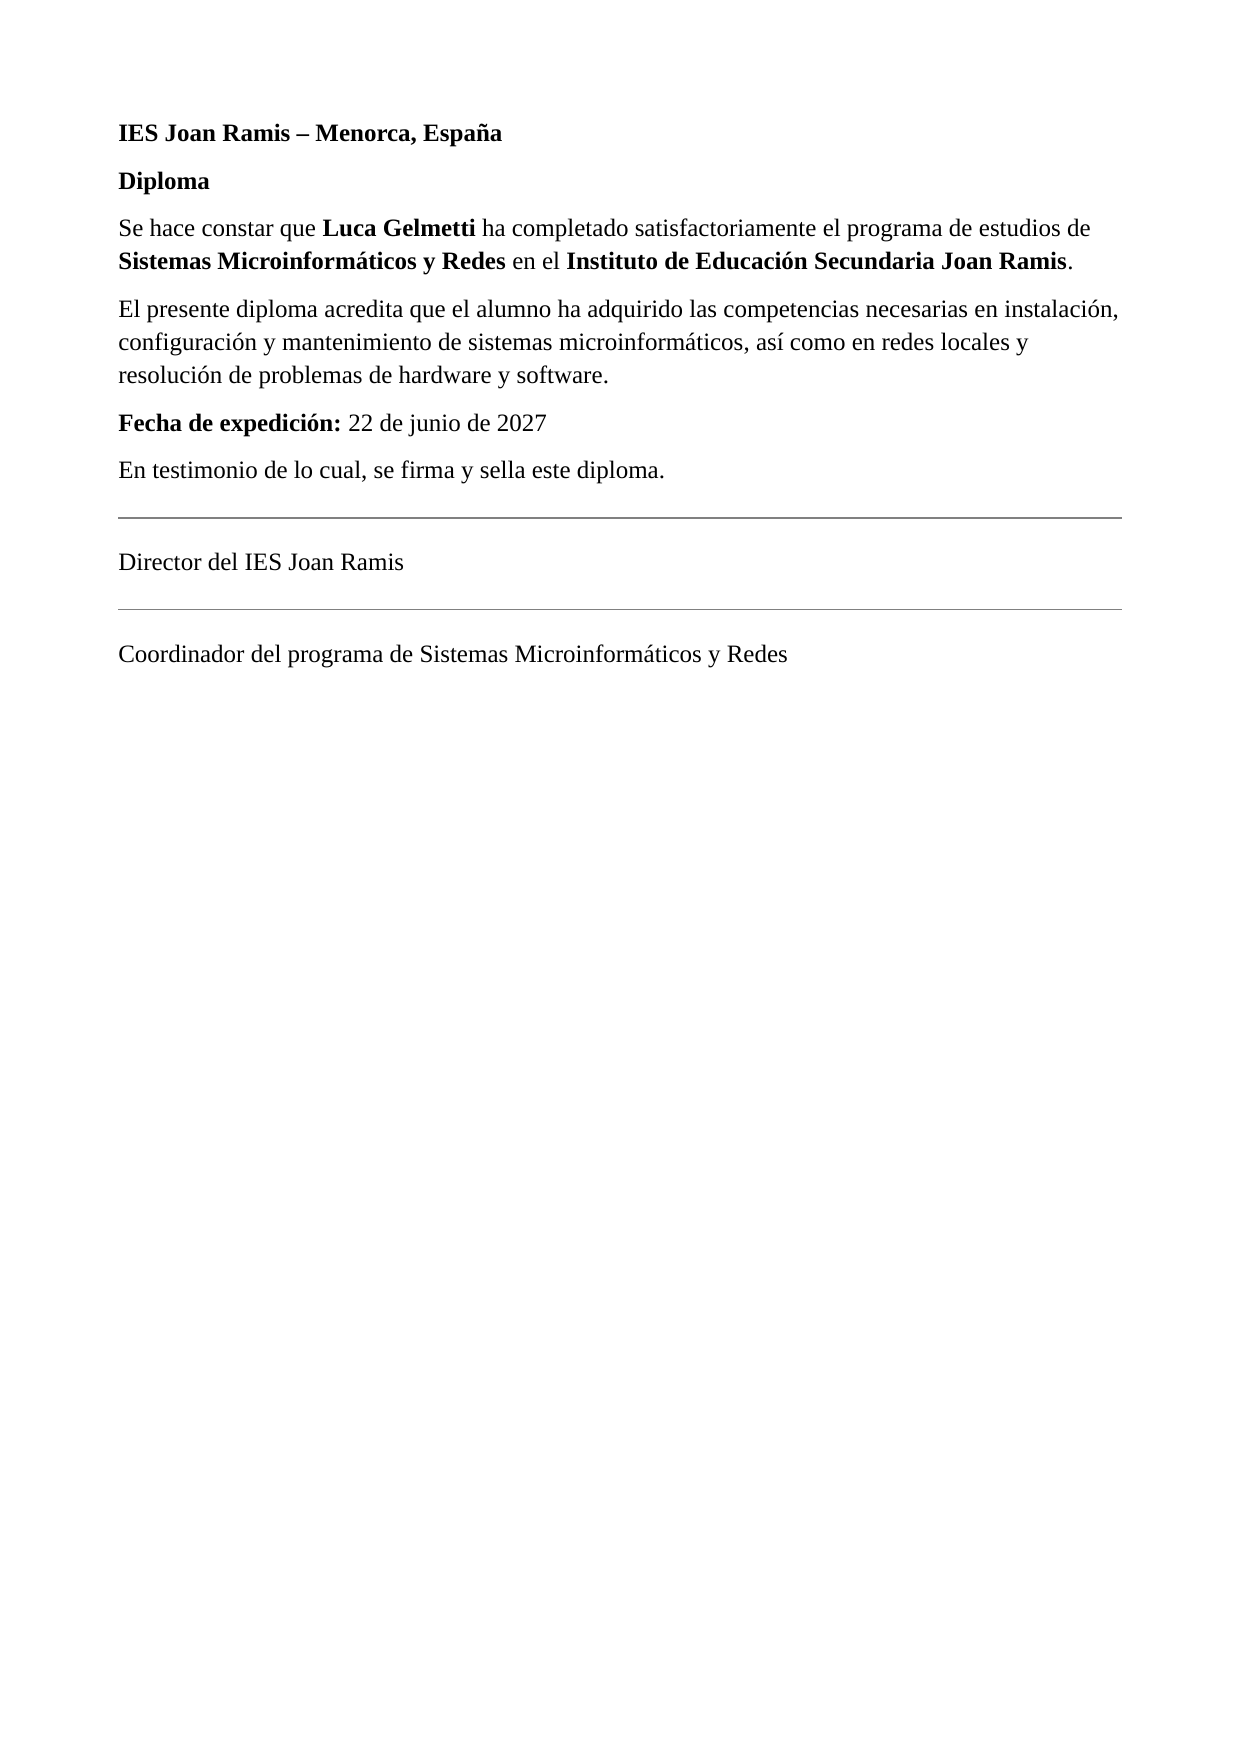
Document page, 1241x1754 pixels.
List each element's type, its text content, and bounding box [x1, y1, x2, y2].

text Coordinador del programa de Sistemas Microinformáticos y Redes [118, 639, 1122, 668]
text Diploma [118, 166, 1122, 194]
text Fecha de expedición: 22 de junio de 2027 [118, 408, 1122, 436]
text Se hace constar que Luca Gelmetti ha completado satisfactoriamente el programa de estudios de Sistemas Microinformáticos y Redes en el Instituto de Educación Secundaria Joan Ramis. [118, 213, 1122, 275]
text Director del IES Joan Ramis [118, 547, 1122, 576]
text El presente diploma acredita que el alumno ha adquirido las competencias necesarias en instalación, configuración y mantenimiento de sistemas microinformáticos, así como en redes locales y resolución de problemas de hardware y software. [118, 294, 1122, 389]
text En testimonio de lo cual, se firma y sella este diploma. [118, 455, 1122, 484]
text IES Joan Ramis – Menorca, España [118, 118, 1122, 147]
